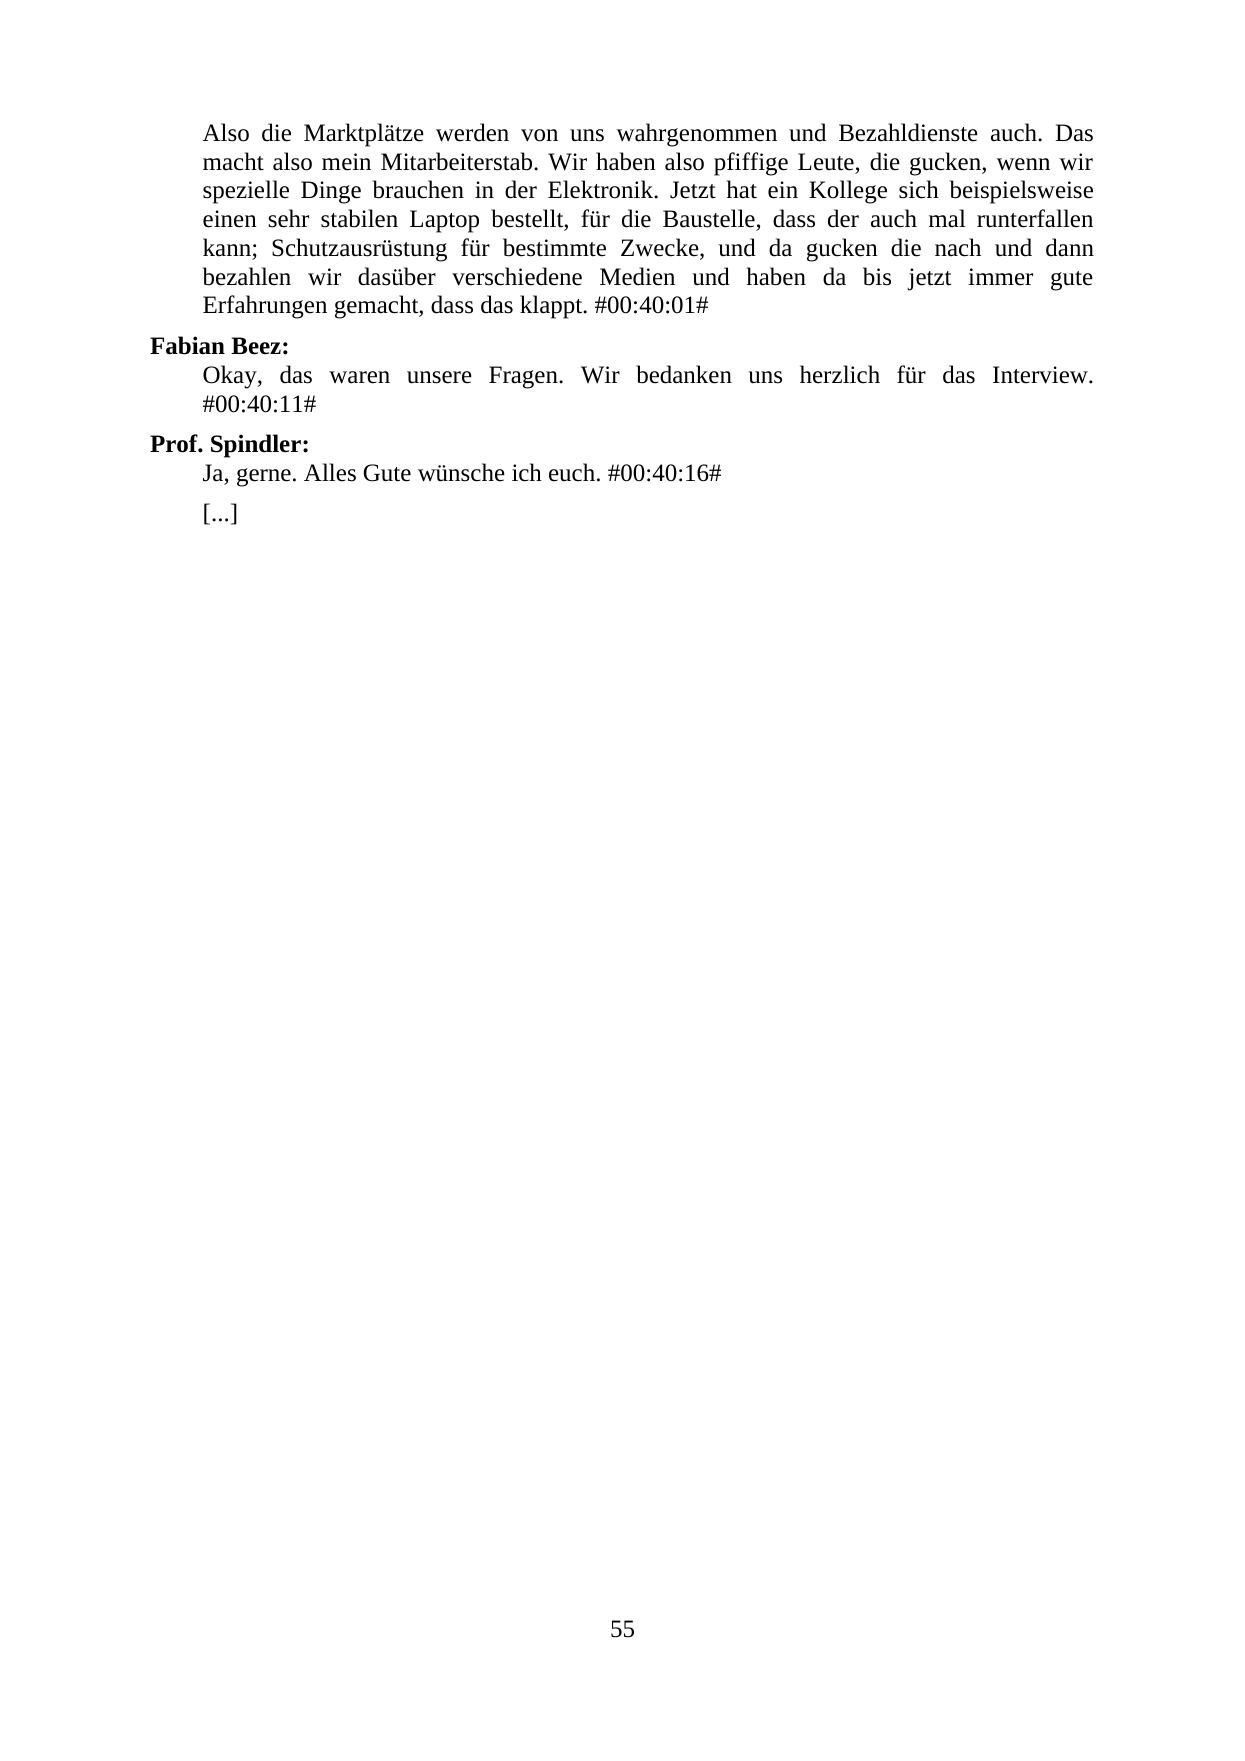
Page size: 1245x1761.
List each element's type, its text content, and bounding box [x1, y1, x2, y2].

subtitle Prof. Spindler: [150, 429, 1095, 458]
list Ja, gerne. Alles Gute wünsche ich euch. #00:40:16# [202, 458, 1095, 487]
list Also die Marktplätze werden von uns wahrgenommen und Bezahldienste auch. Das macht also mein Mitarbeiterstab. Wir haben also pfiffige Leute, die gucken, wenn wir spezielle Dinge brauchen in der Elektronik. Jetzt hat ein Kollege sich beispielsweise einen sehr stabilen Laptop bestellt, für die Baustelle, dass der auch mal runterfallen kann; Schutzausrüstung für bestimmte Zwecke, und da gucken die nach und dann bezahlen wir dasüber verschiedene Medien und haben da bis jetzt immer gute Erfahrungen gemacht, dass das klappt. #00:40:01# [202, 118, 1095, 319]
list Okay, das waren unsere Fragen. Wir bedanken uns herzlich für das Interview. #00:40:11# [202, 360, 1095, 417]
subtitle Fabian Beez: [150, 331, 1095, 360]
list [...] [202, 498, 1095, 527]
